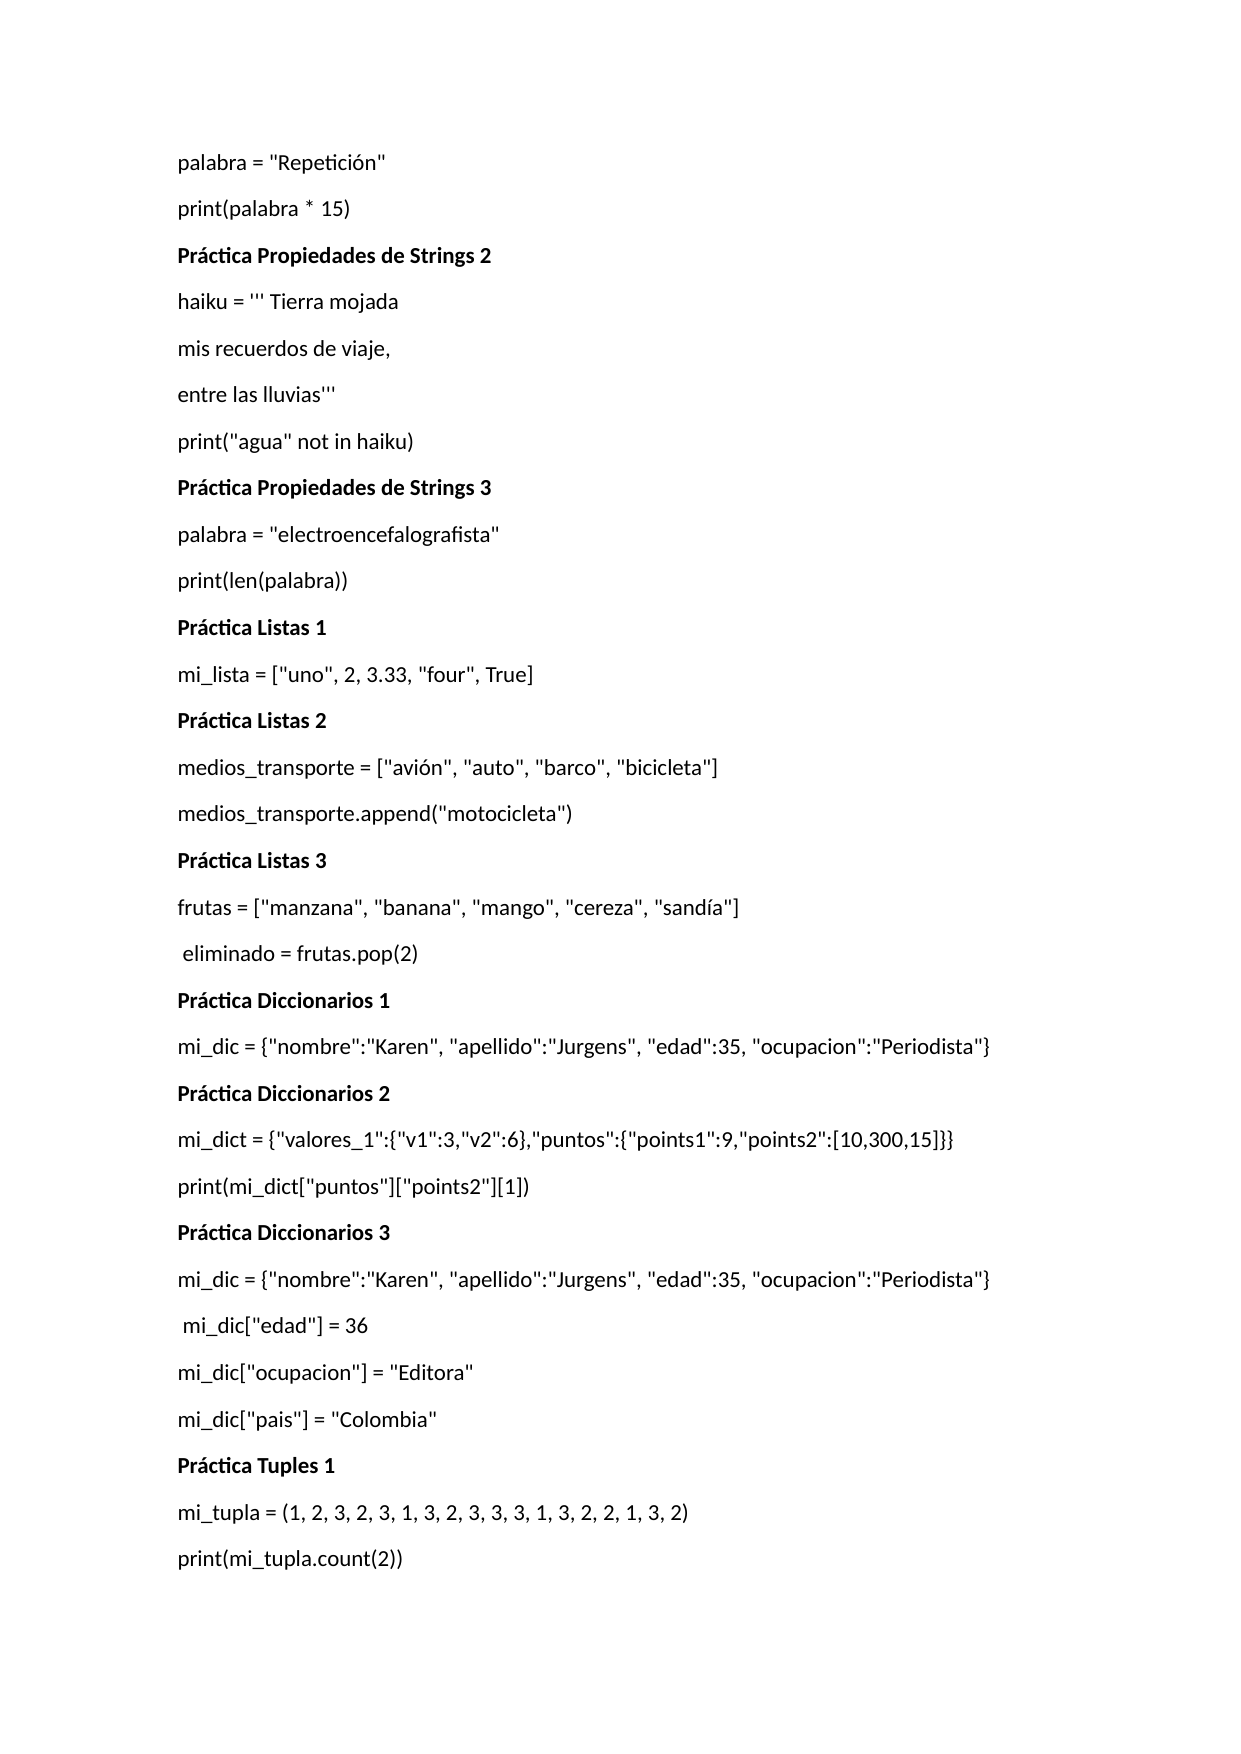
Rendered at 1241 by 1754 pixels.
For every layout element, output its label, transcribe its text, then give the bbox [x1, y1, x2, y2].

text Práctica Propiedades de Strings 2 [177, 241, 1063, 269]
text Práctica Listas 2 [177, 706, 1063, 734]
text Práctica Diccionarios 2 [177, 1079, 1063, 1107]
text medios_transporte = ["avión", "auto", "barco", "bicicleta"] [177, 753, 1063, 781]
text palabra = "Repetición" [177, 148, 1063, 176]
text mi_tupla = (1, 2, 3, 2, 3, 1, 3, 2, 3, 3, 3, 1, 3, 2, 2, 1, 3, 2) [177, 1498, 1063, 1526]
text mi_dict = {"valores_1":{"v1":3,"v2":6},"puntos":{"points1":9,"points2":[10,300,15]}} [177, 1125, 1063, 1153]
text mi_lista = ["uno", 2, 3.33, "four", True] [177, 660, 1063, 688]
text haiku = ''' Tierra mojada [177, 287, 1063, 315]
text Práctica Diccionarios 3 [177, 1218, 1063, 1247]
text mis recuerdos de viaje, [177, 334, 1063, 362]
text Práctica Diccionarios 1 [177, 986, 1063, 1014]
text Práctica Tuples 1 [177, 1451, 1063, 1479]
text print(mi_dict["puntos"]["points2"][1]) [177, 1172, 1063, 1200]
text Práctica Listas 1 [177, 613, 1063, 641]
text Práctica Listas 3 [177, 846, 1063, 874]
text entre las lluvias''' [177, 380, 1063, 408]
text print("agua" not in haiku) [177, 427, 1063, 455]
text mi_dic = {"nombre":"Karen", "apellido":"Jurgens", "edad":35, "ocupacion":"Periodista"} [177, 1032, 1063, 1060]
text print(mi_tupla.count(2)) [177, 1544, 1063, 1572]
text mi_dic["pais"] = "Colombia" [177, 1405, 1063, 1433]
text print(palabra * 15) [177, 194, 1063, 222]
text print(len(palabra)) [177, 567, 1063, 595]
text mi_dic["ocupacion"] = "Editora" [177, 1358, 1063, 1386]
text medios_transporte.append("motocicleta") [177, 799, 1063, 827]
text mi_dic["edad"] = 36 [177, 1312, 1063, 1340]
text palabra = "electroencefalografista" [177, 520, 1063, 548]
text Práctica Propiedades de Strings 3 [177, 473, 1063, 502]
text mi_dic = {"nombre":"Karen", "apellido":"Jurgens", "edad":35, "ocupacion":"Periodista"} [177, 1265, 1063, 1293]
text frutas = ["manzana", "banana", "mango", "cereza", "sandía"] [177, 893, 1063, 921]
text eliminado = frutas.pop(2) [177, 939, 1063, 967]
